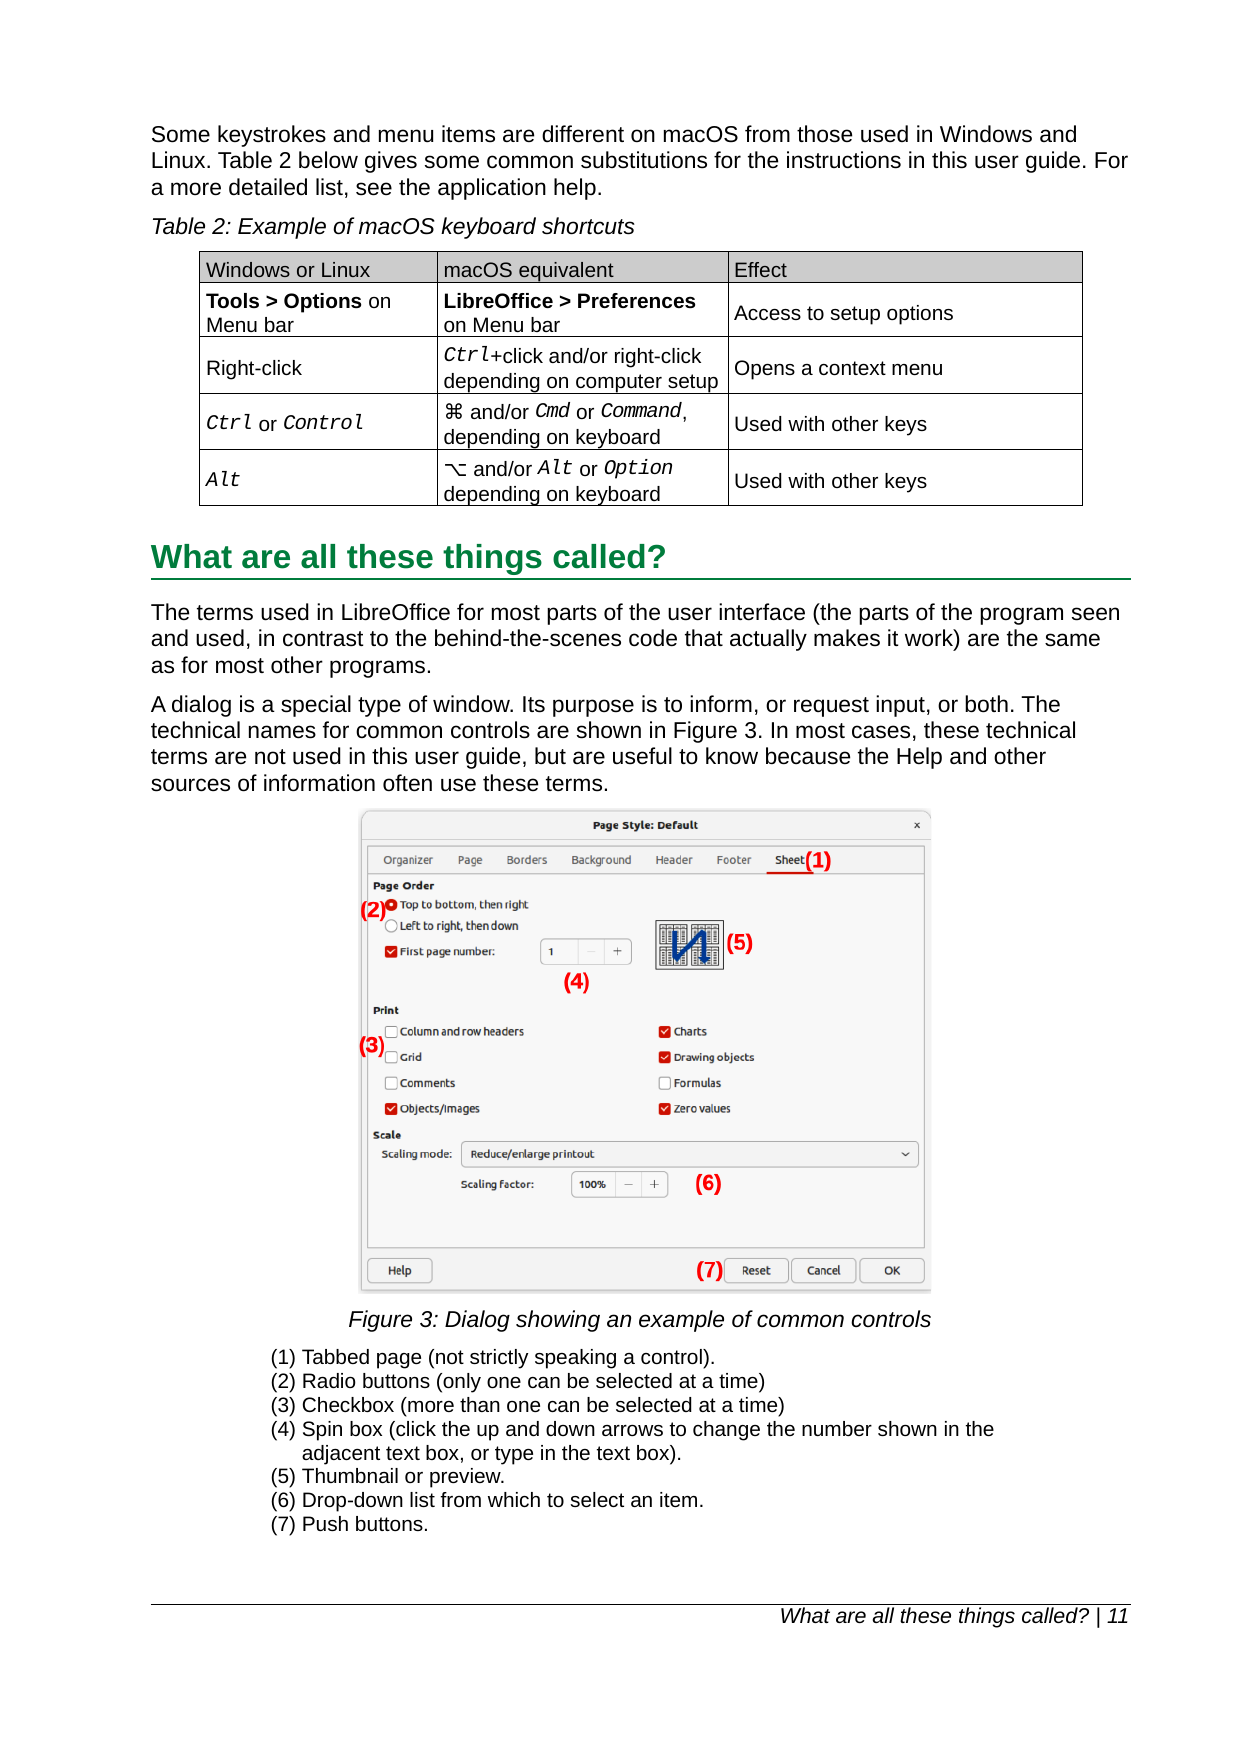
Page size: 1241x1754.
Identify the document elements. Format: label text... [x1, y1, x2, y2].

text Table 2: Example of macOS keyboard shortcuts [151, 213, 1131, 239]
table_cell Used with other keys [729, 450, 1082, 505]
table_header Windows or Linux [200, 252, 437, 282]
table_cell Tools > Options on Menu bar [200, 283, 437, 336]
table_cell ⌘ and/or Cmd or Command, depending on keyboard [438, 394, 728, 449]
table_header Tabbed page (not strictly speaking a control). Radio buttons (only one can be selected at a time) Checkbox (more than one can be selected at a time) Spin box (click the up and down arrows to change the number shown in the adjacent text box, or type in the text box). Thumbnail or preview. Drop-down list from which to select an item. Push buttons. [249, 1345, 1033, 1536]
text A dialog is a special type of window. Its purpose is to inform, or request input, or both. The technical names for common controls are shown in Figure 3. In most cases, these technical terms are not used in this user guide, but are useful to know because the Help and other sources of information often use these terms. [151, 691, 1131, 796]
table_cell Alt [200, 450, 437, 505]
subtitle What are all these things called? [151, 537, 1131, 578]
table_cell ⌥ and/or Alt or Option depending on keyboard [438, 450, 728, 505]
text Figure 3: Dialog showing an example of common controls [348, 1306, 934, 1332]
table_cell Opens a context menu [729, 337, 1082, 393]
picture [350, 808, 932, 1294]
table_cell Used with other keys [729, 394, 1082, 449]
table_cell Right-click [200, 337, 437, 393]
text The terms used in LibreOffice for most parts of the user interface (the parts of the program seen and used, in contrast to the behind-the-scenes code that actually makes it work) are the same as for most other programs. [151, 599, 1131, 678]
table_header Effect [729, 252, 1082, 282]
table_cell LibreOffice > Preferences on Menu bar [438, 283, 728, 336]
table_cell Ctrl+click and/or right-click depending on computer setup [438, 337, 728, 393]
table_cell Ctrl or Control [200, 394, 437, 449]
text Some keystrokes and menu items are different on macOS from those used in Windows and Linux. Table 2 below gives some common substitutions for the instructions in this user guide. For a more detailed list, see the application help. [151, 121, 1131, 200]
table_header macOS equivalent [438, 252, 728, 282]
table_cell Access to setup options [729, 283, 1082, 336]
